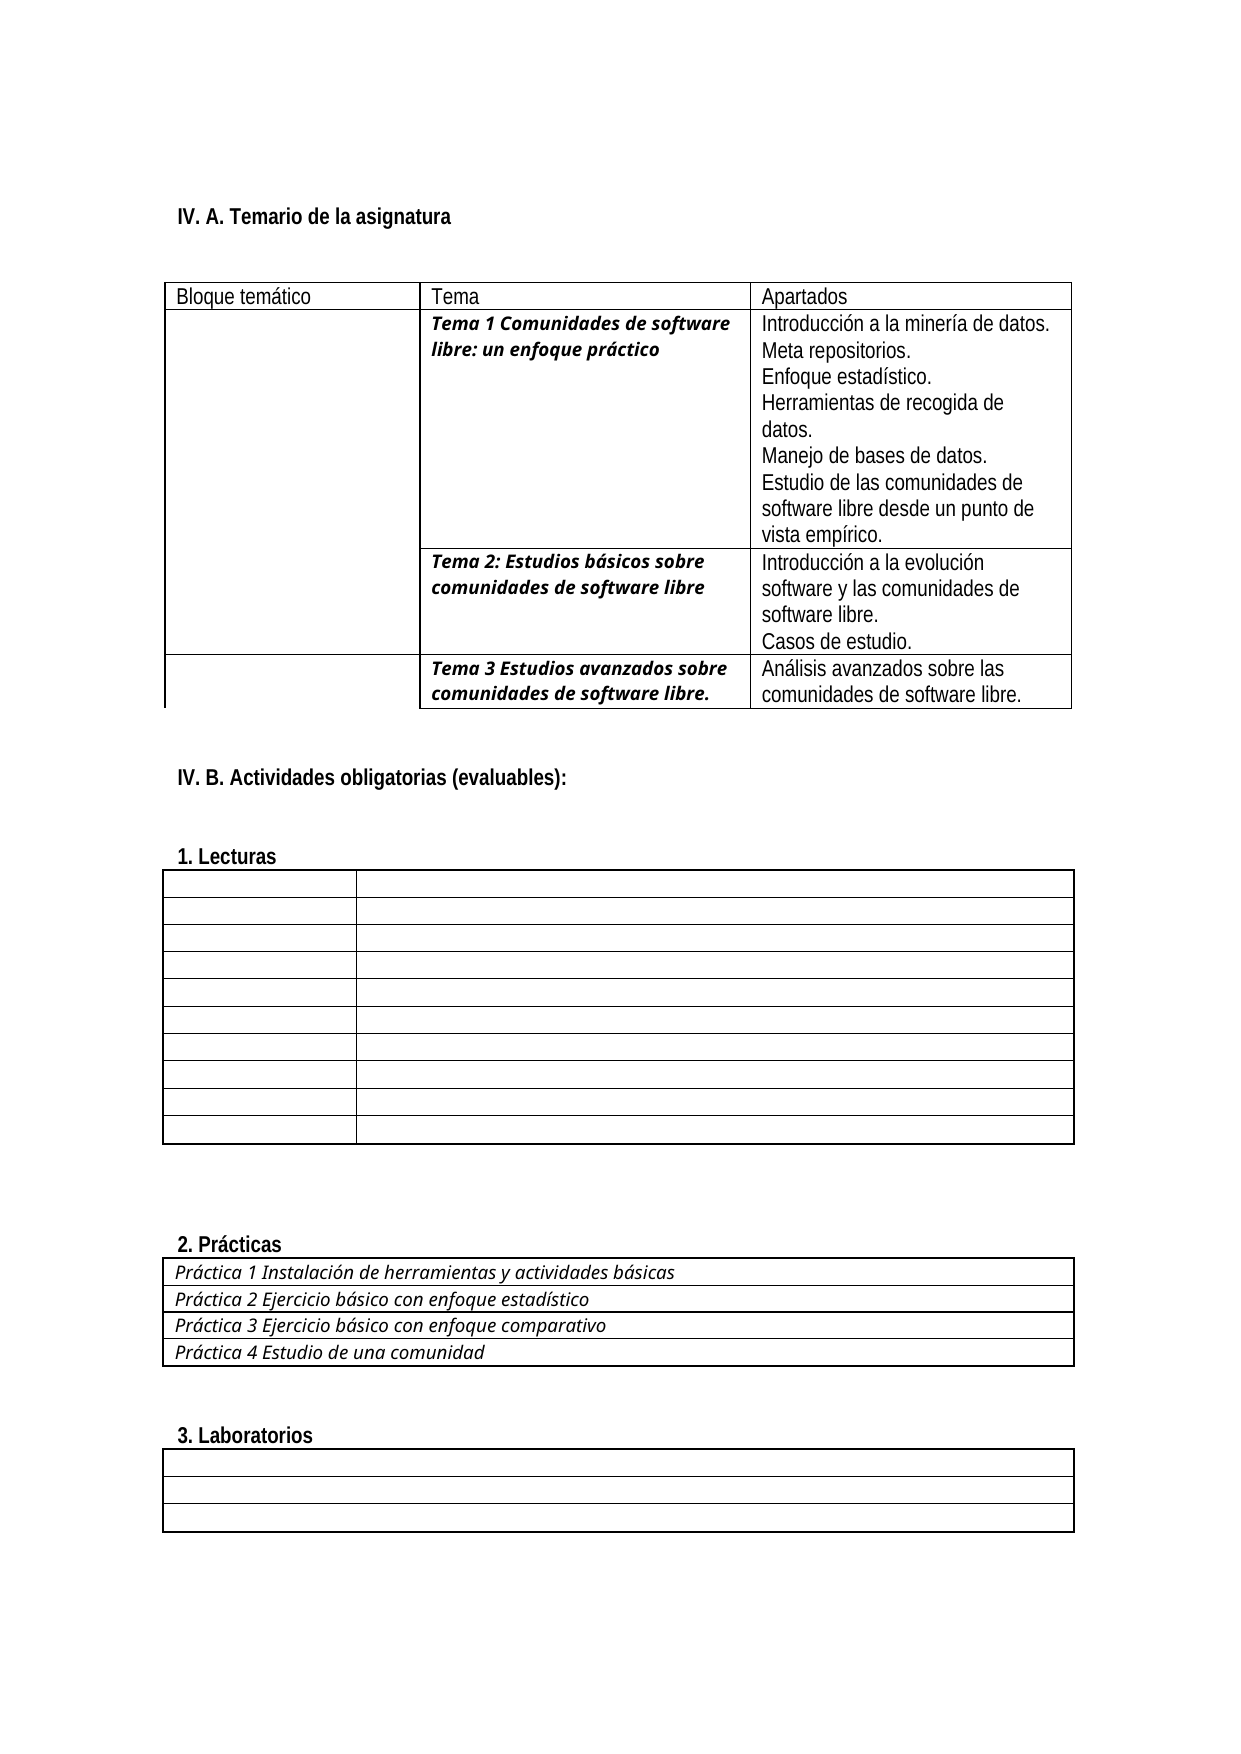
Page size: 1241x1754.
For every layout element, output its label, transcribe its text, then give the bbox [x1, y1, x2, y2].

table_cell [357, 925, 1073, 951]
table_cell [164, 1089, 356, 1115]
table_header Bloque temático [166, 283, 419, 309]
table_cell [166, 655, 419, 708]
table_cell [164, 1504, 1073, 1531]
table_cell [357, 898, 1073, 923]
table_cell [164, 898, 356, 923]
table_cell Tema 1 Comunidades de software libre: un enfoque práctico [421, 310, 750, 547]
table_header Práctica 1 Instalación de herramientas y actividades básicas [164, 1259, 1073, 1285]
table_cell Práctica 2 Ejercicio básico con enfoque estadístico [164, 1286, 1073, 1311]
table_cell [164, 1007, 356, 1033]
text 3. Laboratorios [177, 1422, 1063, 1448]
table_cell [357, 1116, 1073, 1143]
table_cell Tema 2: Estudios básicos sobre comunidades de software libre [421, 549, 750, 654]
table_cell [164, 1477, 1073, 1503]
table_cell Práctica 3 Ejercicio básico con enfoque comparativo [164, 1313, 1073, 1338]
table_cell [166, 310, 419, 547]
table_cell Análisis avanzados sobre las comunidades de software libre. [751, 655, 1071, 708]
text 2. Prácticas [177, 1231, 1063, 1257]
table_cell [164, 1116, 356, 1143]
table_header [164, 1450, 1073, 1476]
table_cell [357, 1034, 1073, 1060]
text 1. Lecturas [177, 843, 1063, 869]
table_cell Introducción a la evolución software y las comunidades de software libre. Casos de estudio. [751, 549, 1071, 654]
table_cell Introducción a la minería de datos. Meta repositorios. Enfoque estadístico. Herramientas de recogida de datos. Manejo de bases de datos. Estudio de las comunidades de software libre desde un punto de vista empírico. [751, 310, 1071, 547]
table_cell [357, 1089, 1073, 1115]
table_cell Tema 3 Estudios avanzados sobre comunidades de software libre. [421, 655, 750, 708]
table_header Tema [421, 283, 750, 309]
table_header Apartados [751, 283, 1071, 309]
text IV. A. Temario de la asignatura [177, 203, 1063, 229]
table_cell [164, 925, 356, 951]
table_cell [164, 979, 356, 1006]
table_header [164, 871, 356, 897]
table_cell [164, 1061, 356, 1088]
table_cell [164, 1034, 356, 1060]
table_cell [166, 548, 419, 654]
table_cell Práctica 4 Estudio de una comunidad [164, 1339, 1073, 1364]
table_cell [357, 1061, 1073, 1088]
text IV. B. Actividades obligatorias (evaluables): [177, 764, 1063, 790]
table_cell [357, 979, 1073, 1006]
table_header [357, 871, 1073, 897]
table_cell [357, 1007, 1073, 1033]
table_cell [164, 952, 356, 978]
table_cell [357, 952, 1073, 978]
